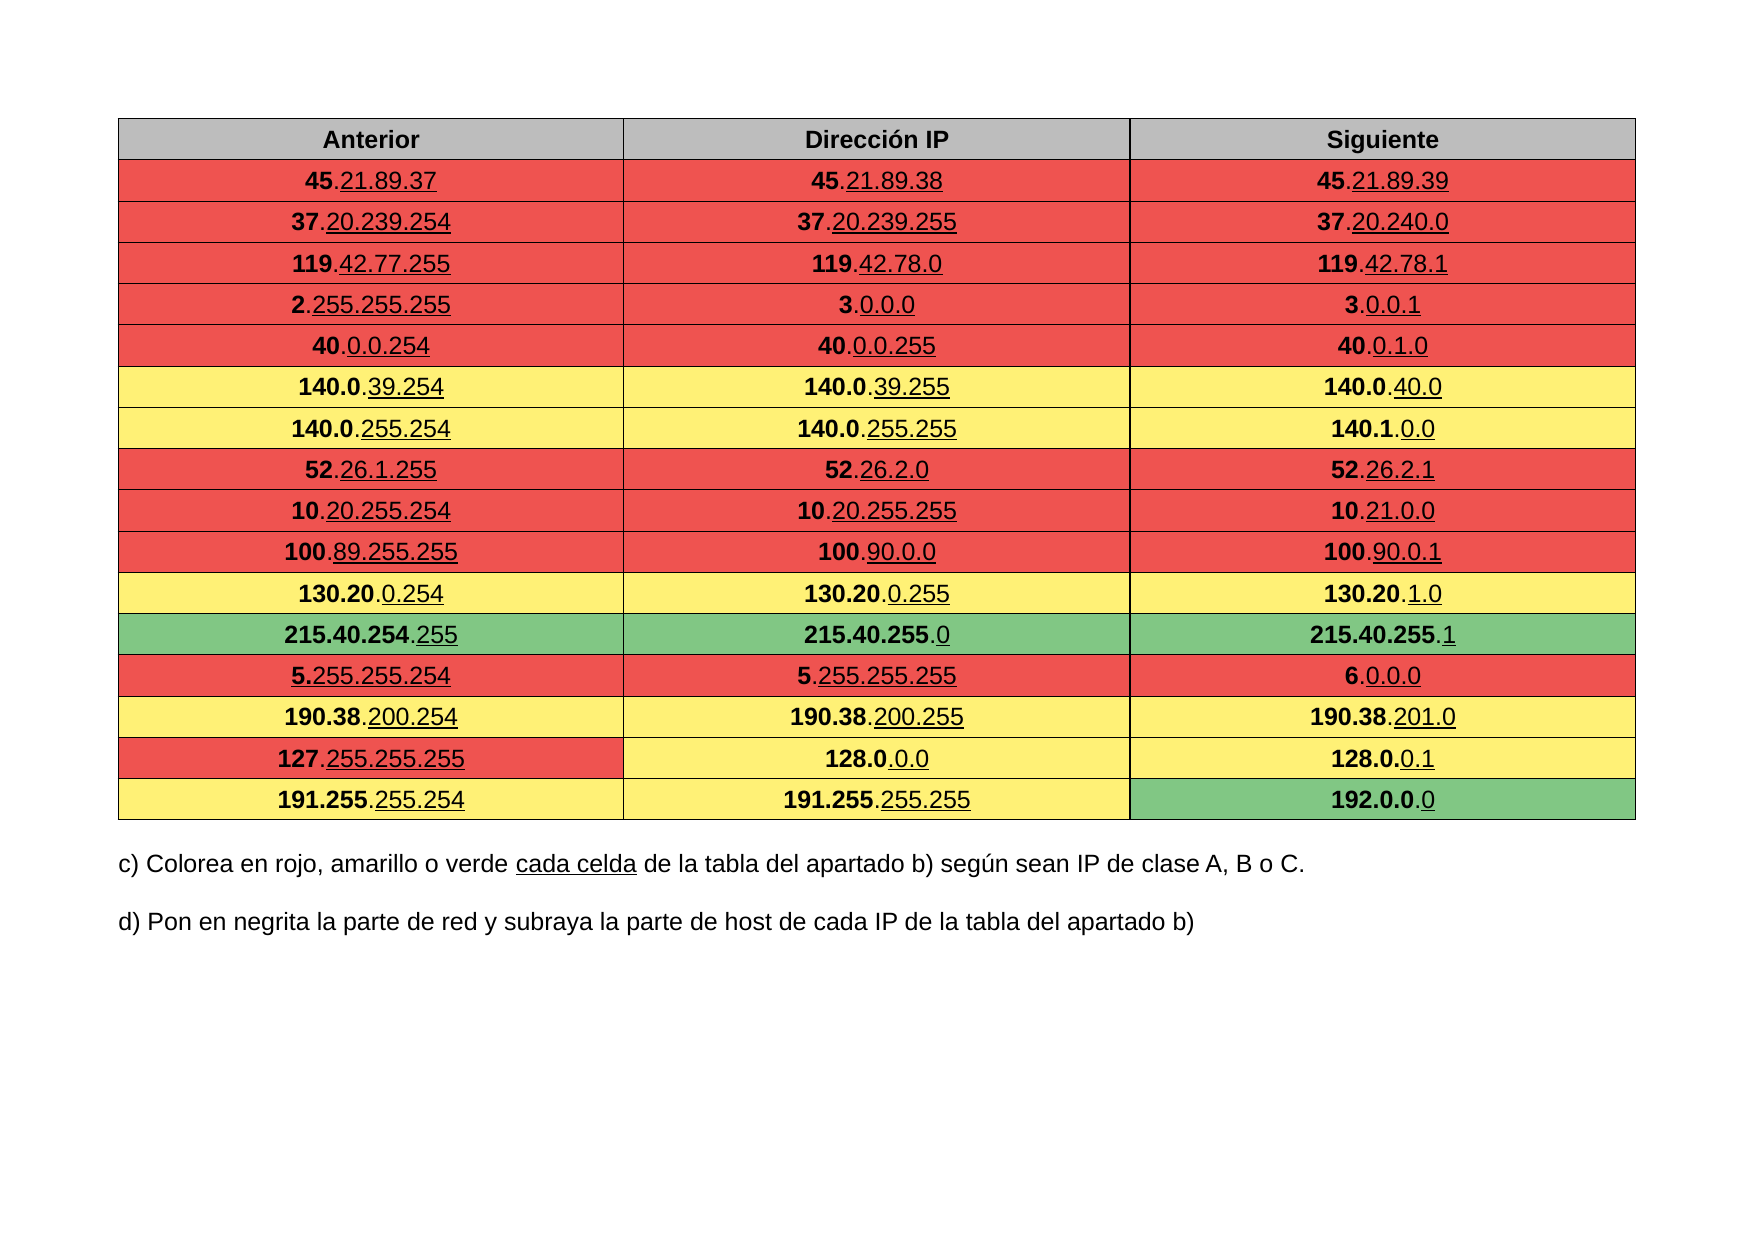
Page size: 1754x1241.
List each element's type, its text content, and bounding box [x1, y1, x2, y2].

table_cell 45.21.89.39 [1131, 160, 1635, 201]
table_cell 10.20.255.254 [119, 490, 623, 531]
table_cell 52.26.1.255 [119, 449, 623, 489]
table_cell 100.89.255.255 [119, 532, 623, 572]
table_cell 140.0.255.255 [624, 408, 1129, 448]
table_cell 52.26.2.1 [1131, 449, 1635, 489]
table_cell 45.21.89.37 [119, 160, 623, 201]
table_cell 10.20.255.255 [624, 490, 1129, 531]
table_cell 215.40.254.255 [119, 614, 623, 654]
table_cell 128.0.0.0 [624, 738, 1129, 778]
table_cell 191.255.255.254 [119, 779, 623, 819]
table_header Siguiente [1131, 119, 1635, 159]
text d) Pon en negrita la parte de red y subraya la parte de host de cada IP de la tabla del apartado b) [118, 907, 1636, 935]
table_cell 40.0.0.254 [119, 325, 623, 366]
table_cell 10.21.0.0 [1131, 490, 1635, 531]
table_cell 130.20.1.0 [1131, 573, 1635, 613]
table_cell 215.40.255.1 [1131, 614, 1635, 654]
table_cell 128.0.0.1 [1131, 738, 1635, 778]
table_cell 5.255.255.254 [119, 655, 623, 696]
table_cell 119.42.78.0 [624, 243, 1129, 283]
table_cell 130.20.0.254 [119, 573, 623, 613]
table_cell 140.0.39.254 [119, 367, 623, 407]
table_cell 140.1.0.0 [1131, 408, 1635, 448]
table_cell 2.255.255.255 [119, 284, 623, 324]
table_cell 130.20.0.255 [624, 573, 1129, 613]
table_cell 140.0.40.0 [1131, 367, 1635, 407]
table_cell 37.20.239.255 [624, 202, 1129, 242]
table_cell 119.42.77.255 [119, 243, 623, 283]
table_cell 100.90.0.1 [1131, 532, 1635, 572]
table_header Dirección IP [624, 119, 1129, 159]
table_cell 37.20.239.254 [119, 202, 623, 242]
table_cell 52.26.2.0 [624, 449, 1129, 489]
table_cell 40.0.0.255 [624, 325, 1129, 366]
table_header Anterior [119, 119, 623, 159]
table_cell 190.38.200.255 [624, 697, 1129, 737]
table_cell 40.0.1.0 [1131, 325, 1635, 366]
table_cell 215.40.255.0 [624, 614, 1129, 654]
text c) Colorea en rojo, amarillo o verde cada celda de la tabla del apartado b) según sean IP de clase A, B o C. [118, 849, 1636, 878]
table_cell 5.255.255.255 [624, 655, 1129, 696]
table_cell 119.42.78.1 [1131, 243, 1635, 283]
table_cell 140.0.39.255 [624, 367, 1129, 407]
table_cell 140.0.255.254 [119, 408, 623, 448]
table_cell 100.90.0.0 [624, 532, 1129, 572]
table_cell 190.38.200.254 [119, 697, 623, 737]
table_cell 45.21.89.38 [624, 160, 1129, 201]
table_cell 6.0.0.0 [1131, 655, 1635, 696]
table_cell 37.20.240.0 [1131, 202, 1635, 242]
table_cell 191.255.255.255 [624, 779, 1129, 819]
table_cell 3.0.0.0 [624, 284, 1129, 324]
table_cell 192.0.0.0 [1131, 779, 1635, 819]
table_cell 190.38.201.0 [1131, 697, 1635, 737]
table_cell 127.255.255.255 [119, 738, 623, 778]
table_cell 3.0.0.1 [1131, 284, 1635, 324]
